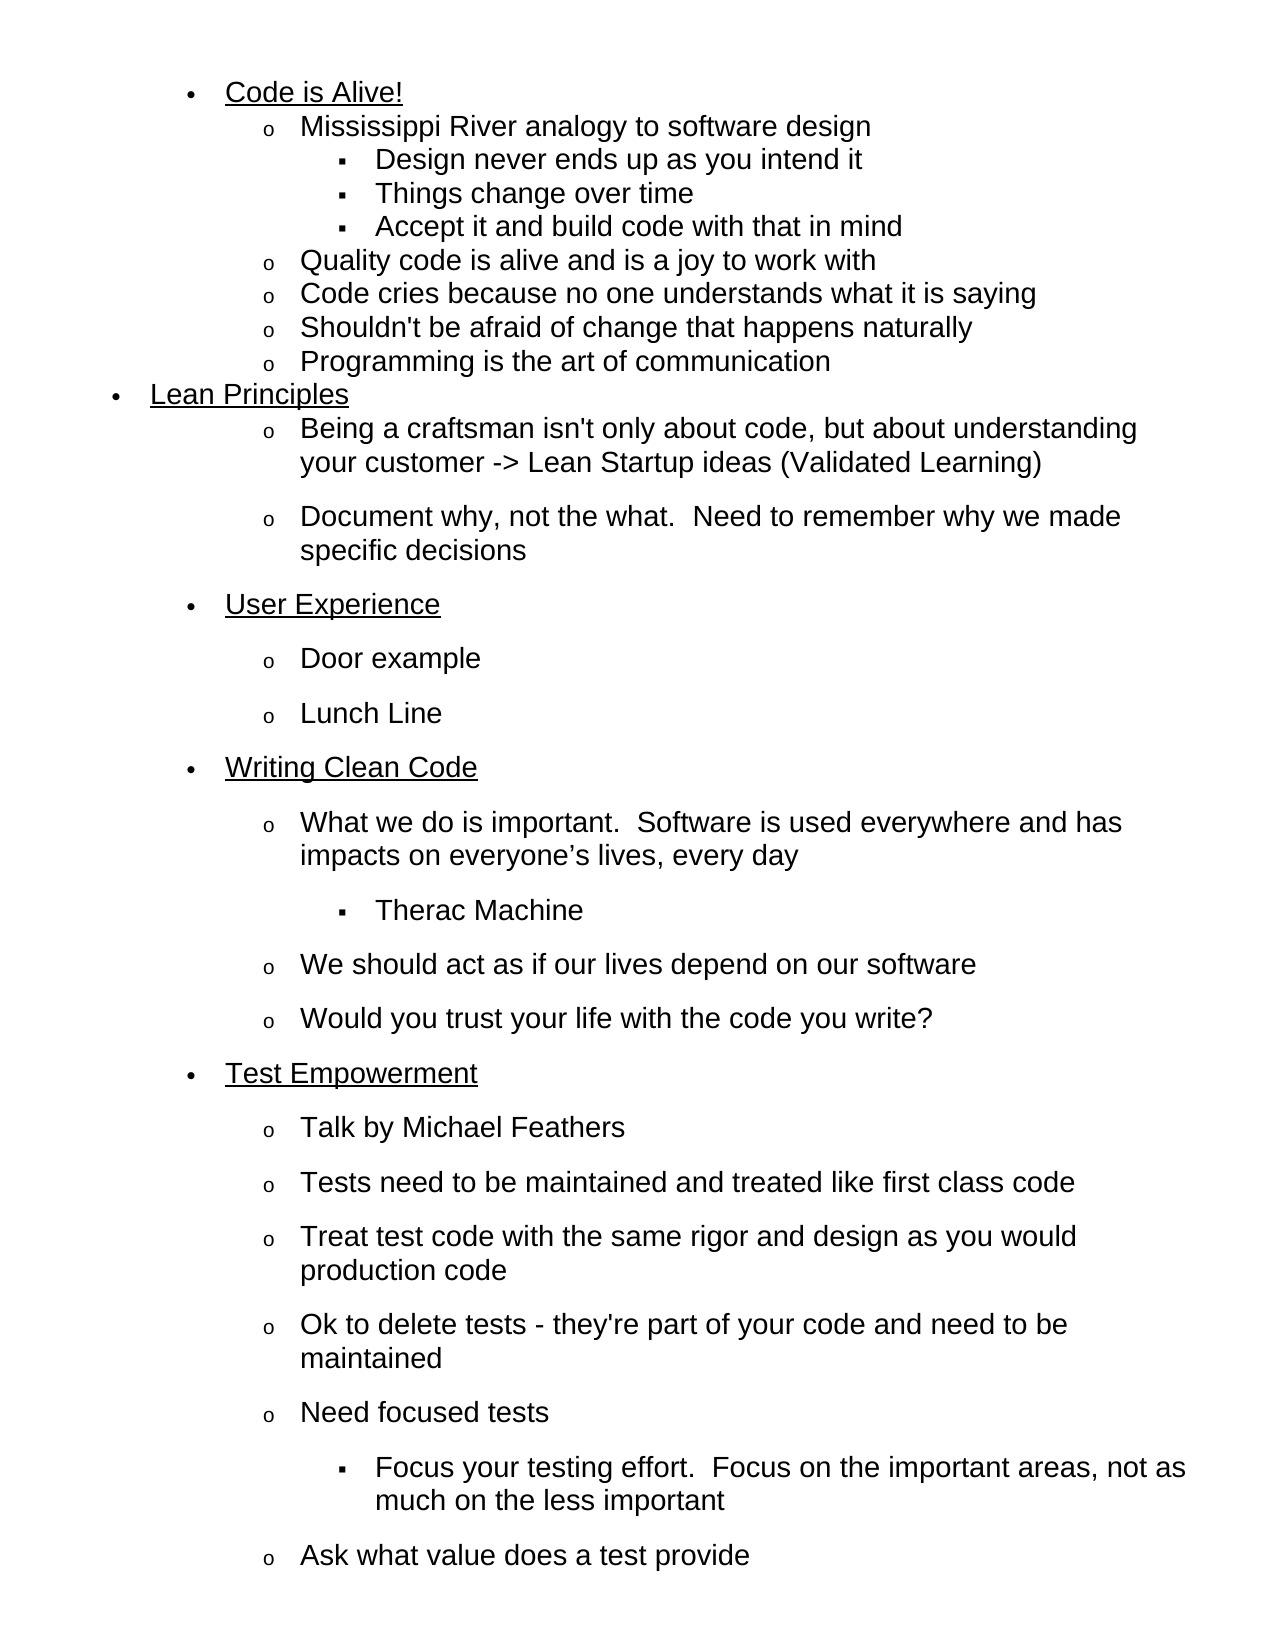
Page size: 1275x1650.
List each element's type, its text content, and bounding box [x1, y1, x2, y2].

list Accept it and build code with that in mind [337, 209, 1200, 243]
list Talk by Michael Feathers [262, 1110, 1200, 1144]
list Ask what value does a test provide [262, 1538, 1200, 1571]
list Focus your testing effort. Focus on the important areas, not as much on the less important [337, 1450, 1200, 1517]
list Need focused tests [262, 1395, 1200, 1429]
list Writing Clean Code [187, 750, 1200, 784]
list Lean Principles [112, 377, 1200, 411]
list Shouldn't be afraid of change that happens naturally [262, 310, 1200, 344]
list Code cries because no one understands what it is saying [262, 276, 1200, 310]
list Test Empowerment [187, 1056, 1200, 1089]
list Mississippi River analogy to software design [262, 108, 1200, 142]
list Things change over time [337, 176, 1200, 209]
list Code is Alive! [187, 75, 1200, 108]
list We should act as if our lives depend on our software [262, 947, 1200, 981]
list Tests need to be maintained and treated like first class code [262, 1165, 1200, 1198]
list Document why, not the what. Need to remember why we made specific decisions [262, 499, 1200, 566]
list Therac Machine [337, 893, 1200, 926]
list Would you trust your life with the code you write? [262, 1002, 1200, 1035]
list Lunch Line [262, 696, 1200, 729]
list What we do is important. Software is used everywhere and has impacts on everyone’s lives, every day [262, 805, 1200, 872]
list Programming is the art of communication [262, 344, 1200, 377]
list Quality code is alive and is a joy to work with [262, 243, 1200, 276]
list User Experience [187, 587, 1200, 621]
list Being a craftsman isn't only about code, but about understanding your customer -> Lean Startup ideas (Validated Learning) [262, 411, 1200, 478]
list Ok to delete tests - they're part of your code and need to be maintained [262, 1307, 1200, 1374]
list Treat test code with the same rigor and design as you would production code [262, 1219, 1200, 1287]
list Design never ends up as you intend it [337, 142, 1200, 176]
list Door example [262, 641, 1200, 675]
